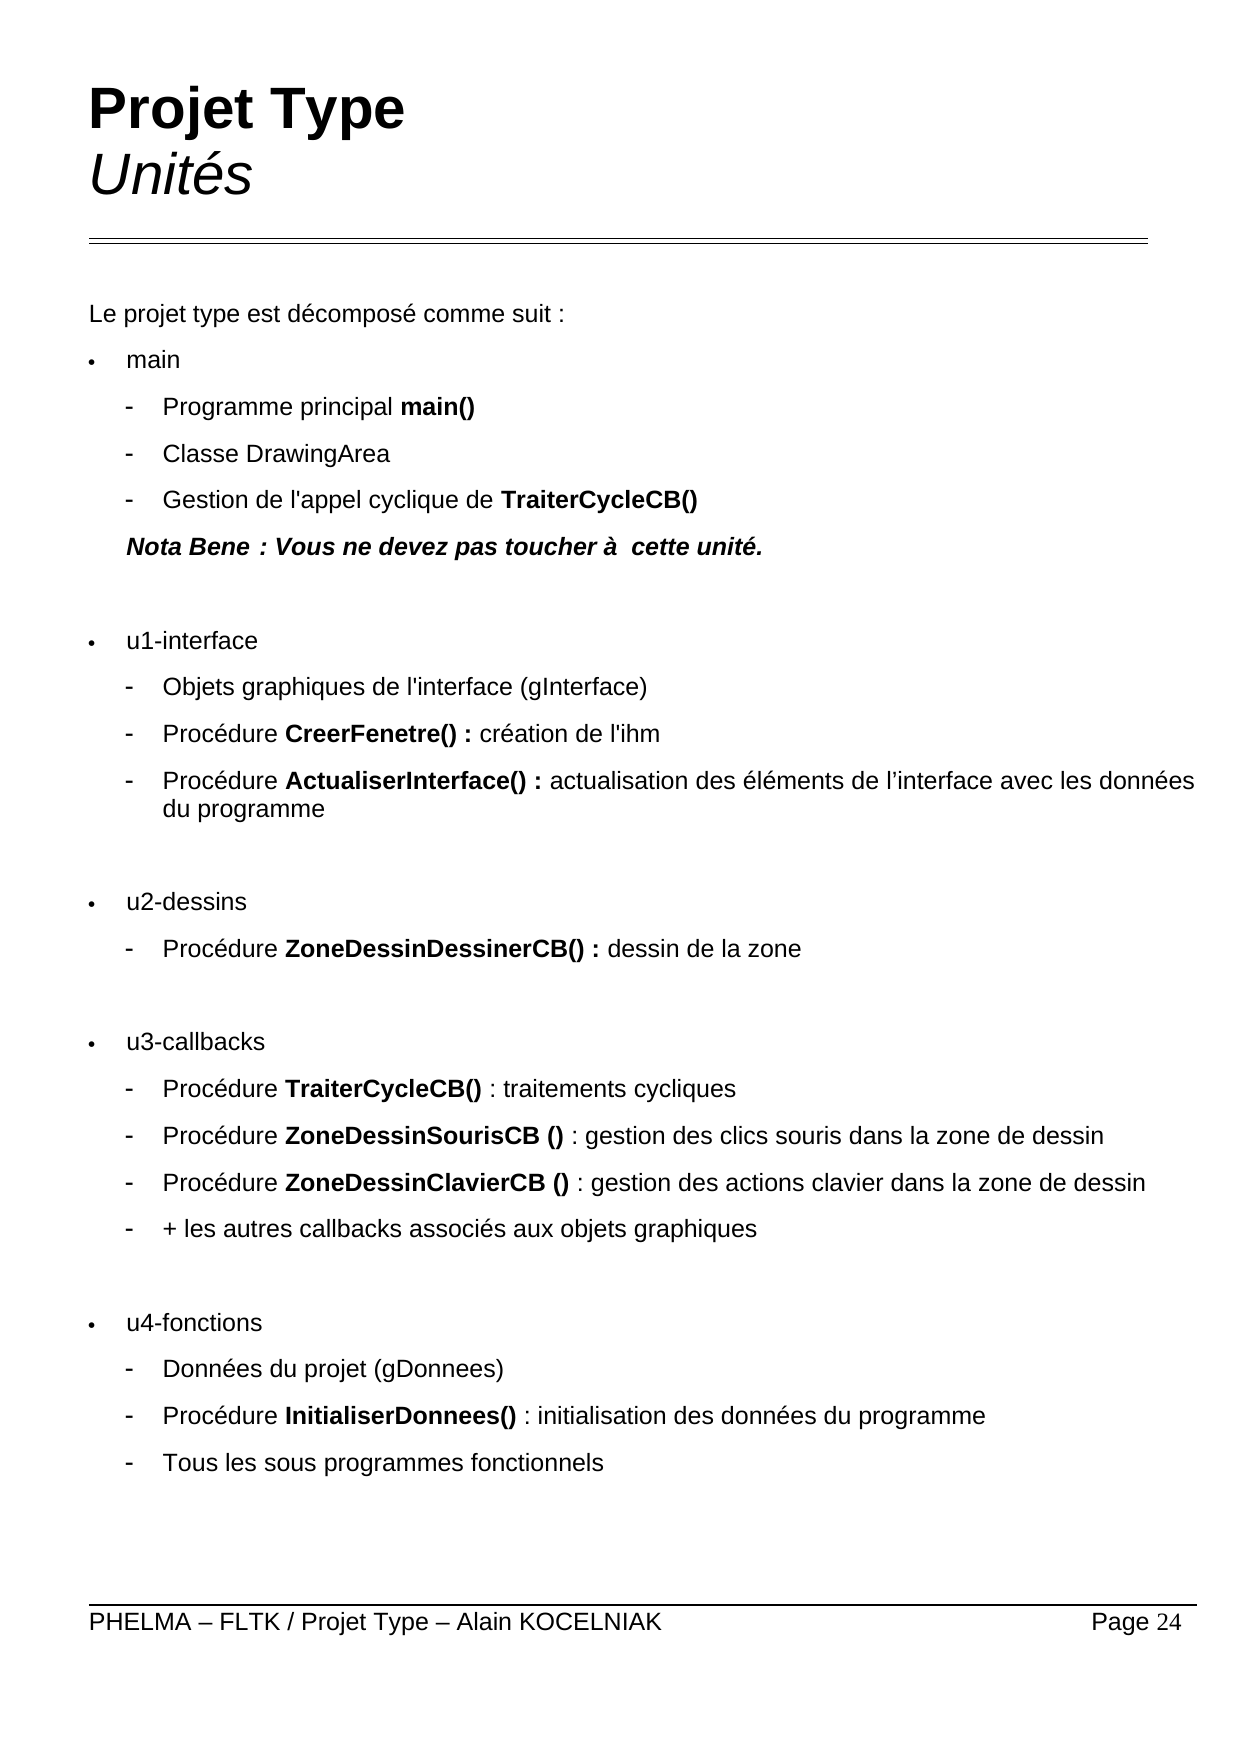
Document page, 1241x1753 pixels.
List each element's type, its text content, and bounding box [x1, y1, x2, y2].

list Procédure InitialiserDonnees() : initialisation des données du programme [125, 1402, 1197, 1430]
list Procédure ActualiserInterface() : actualisation des éléments de l’interface avec les données du programme [125, 767, 1197, 823]
list Procédure ZoneDessinClavierCB () : gestion des actions clavier dans la zone de dessin [125, 1168, 1197, 1196]
list + les autres callbacks associés aux objets graphiques [125, 1215, 1197, 1243]
text Le projet type est décomposé comme suit : [89, 299, 1197, 327]
list Programme principal main() [125, 393, 1197, 421]
list Procédure CreerFenetre() : création de l'ihm [125, 720, 1197, 748]
list main [89, 346, 1197, 374]
list Classe DrawingArea [125, 439, 1197, 468]
list Tous les sous programmes fonctionnels [125, 1449, 1197, 1477]
subtitle [89, 239, 1148, 243]
list Procédure TraiterCycleCB() : traitements cycliques [125, 1075, 1197, 1103]
list u2-dessins [89, 888, 1197, 916]
list Objets graphiques de l'interface (gInterface) [125, 673, 1197, 701]
list u4-fonctions [89, 1308, 1197, 1336]
list Procédure ZoneDessinSourisCB () : gestion des clics souris dans la zone de dessin [125, 1122, 1197, 1149]
list Gestion de l'appel cyclique de TraiterCycleCB() [125, 486, 1197, 514]
list u3-callbacks [89, 1028, 1197, 1056]
list Données du projet (gDonnees) [125, 1355, 1197, 1383]
subtitle Projet Type Unités [89, 76, 1148, 238]
list Nota Bene : Vous ne devez pas toucher à cette unité. [126, 533, 1197, 561]
list Procédure ZoneDessinDessinerCB() : dessin de la zone [125, 935, 1197, 963]
list u1-interface [89, 626, 1197, 654]
